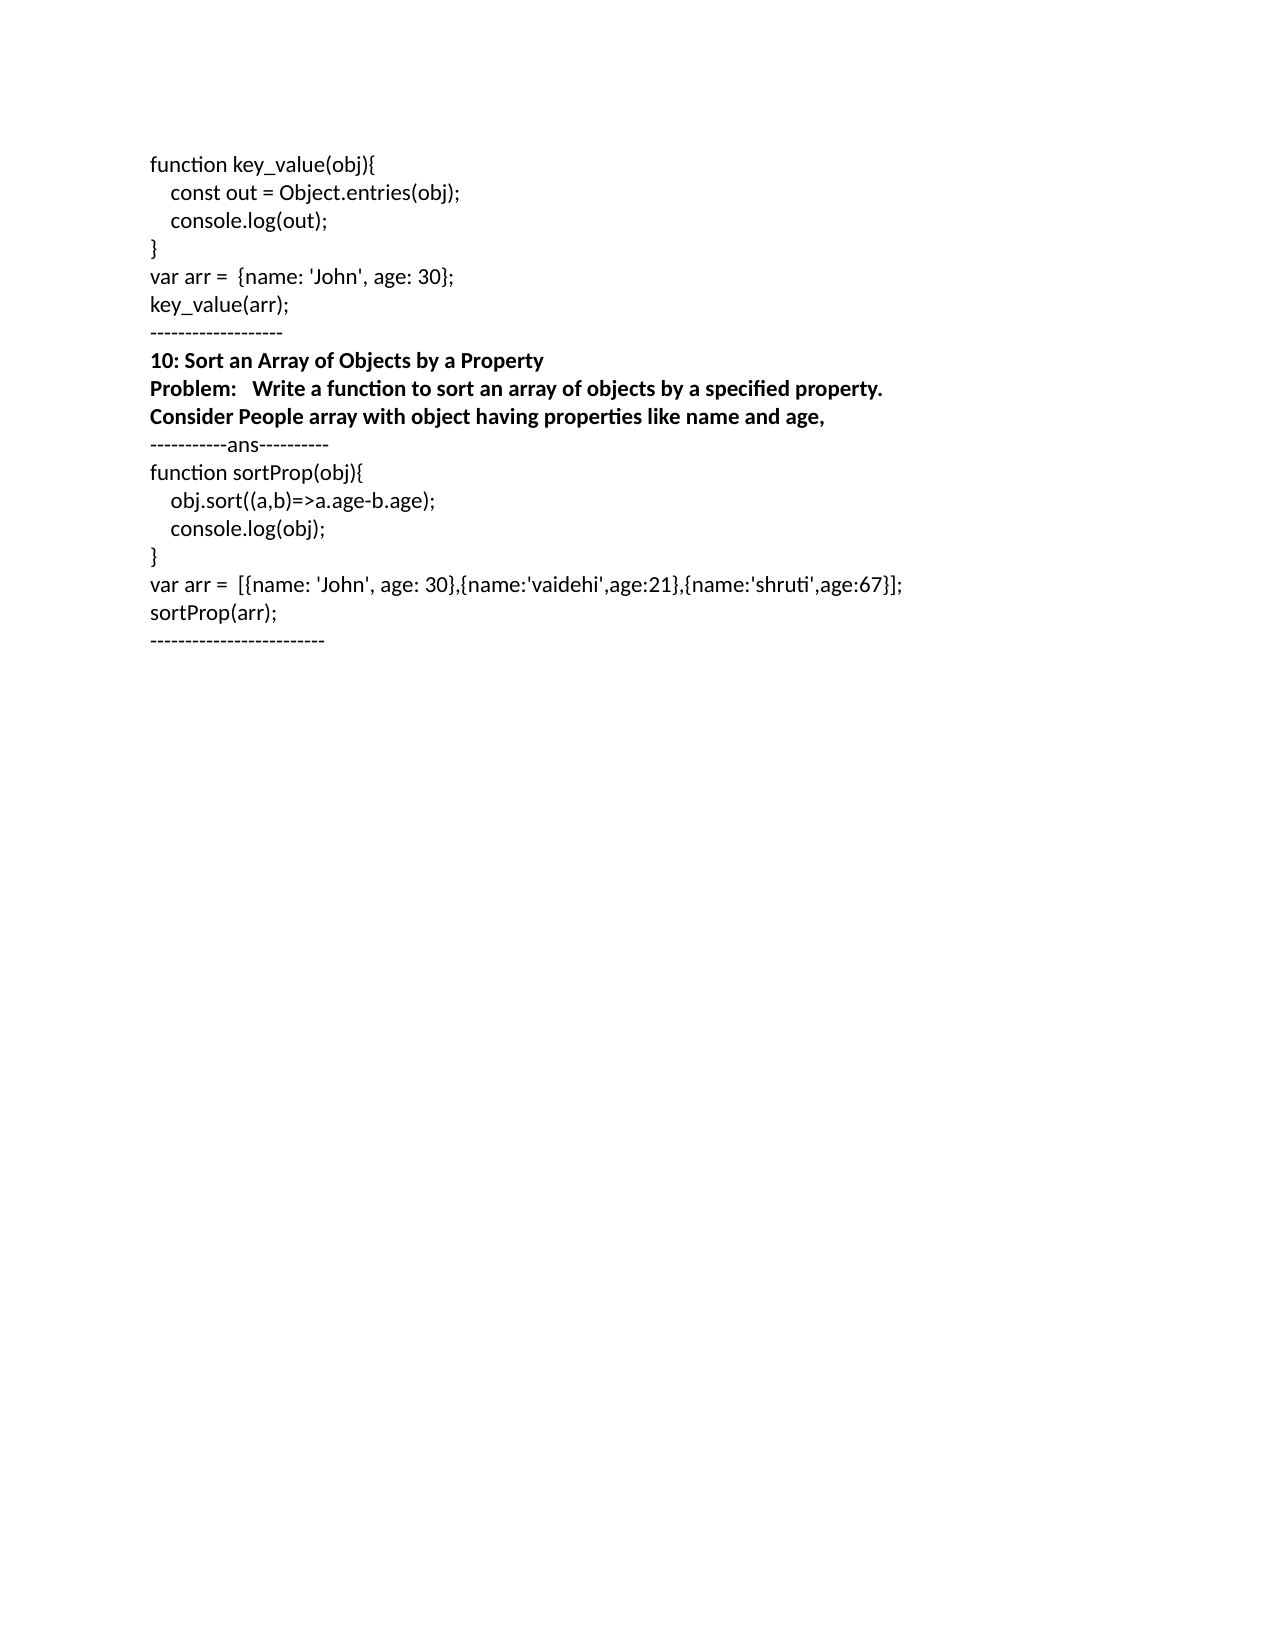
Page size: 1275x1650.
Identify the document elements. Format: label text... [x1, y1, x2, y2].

text -----------ans---------- [150, 430, 1125, 458]
text function key_value(obj){ const out = Object.entries(obj); console.log(out); } var arr = {name: 'John', age: 30}; key_value(arr); ------------------- [150, 150, 1125, 346]
text function sortProp(obj){ obj.sort((a,b)=>a.age-b.age); console.log(obj); } var arr = [{name: 'John', age: 30},{name:'vaidehi',age:21},{name:'shruti',age:67}]; sortProp(arr); ------------------------- [150, 458, 1125, 654]
text Consider People array with object having properties like name and age, [150, 402, 1125, 430]
text Problem: Write a function to sort an array of objects by a specified property. [150, 374, 1125, 402]
text 10: Sort an Array of Objects by a Property [150, 346, 1125, 374]
